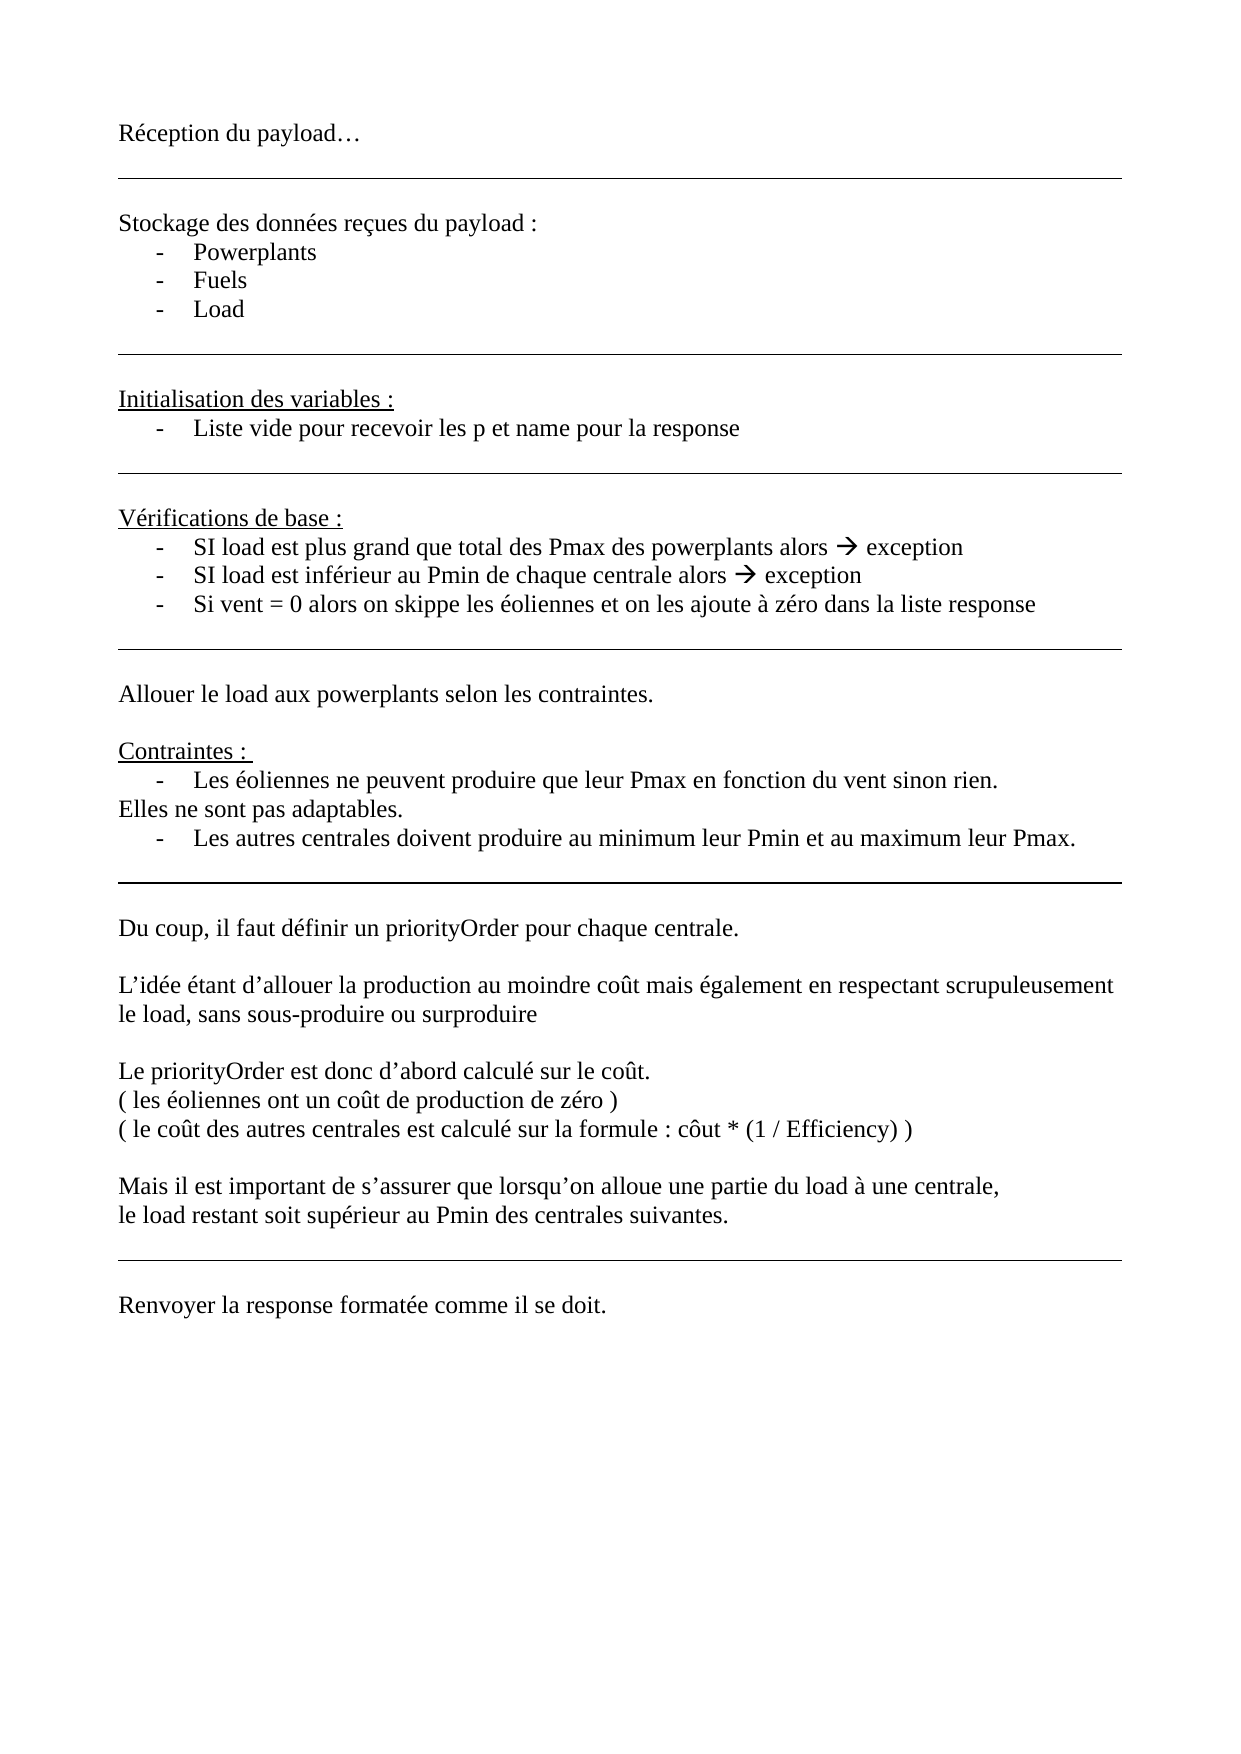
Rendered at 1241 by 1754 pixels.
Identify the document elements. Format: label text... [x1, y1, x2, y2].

text le load restant soit supérieur au Pmin des centrales suivantes. [118, 1200, 1122, 1229]
list SI load est inférieur au Pmin de chaque centrale alors  exception [156, 560, 1122, 589]
list SI load est plus grand que total des Pmax des powerplants alors  exception [156, 532, 1122, 560]
text ( les éoliennes ont un coût de production de zéro ) [118, 1085, 1122, 1114]
text Contraintes : [118, 736, 1122, 765]
text Elles ne sont pas adaptables. [118, 794, 1122, 823]
text Réception du payload… [118, 118, 1122, 147]
text L’idée étant d’allouer la production au moindre coût mais également en respectant scrupuleusement le load, sans sous-produire ou surproduire [118, 970, 1122, 1028]
list Powerplants [156, 237, 1122, 266]
list Fuels [156, 266, 1122, 294]
text Le priorityOrder est donc d’abord calculé sur le coût. [118, 1056, 1122, 1085]
list Les autres centrales doivent produire au minimum leur Pmin et au maximum leur Pmax. [156, 823, 1122, 851]
text Renvoyer la response formatée comme il se doit. [118, 1290, 1122, 1319]
text Initialisation des variables : [118, 384, 1122, 413]
list Si vent = 0 alors on skippe les éoliennes et on les ajoute à zéro dans la liste response [156, 589, 1122, 618]
text Stockage des données reçues du payload : [118, 208, 1122, 237]
text Mais il est important de s’assurer que lorsqu’on alloue une partie du load à une centrale, [118, 1171, 1122, 1200]
list Load [156, 294, 1122, 323]
text ( le coût des autres centrales est calculé sur la formule : côut * (1 / Efficiency) ) [118, 1114, 1122, 1143]
list Liste vide pour recevoir les p et name pour la response [156, 413, 1122, 442]
text Vérifications de base : [118, 503, 1122, 532]
text Du coup, il faut définir un priorityOrder pour chaque centrale. [118, 913, 1122, 941]
text Allouer le load aux powerplants selon les contraintes. [118, 679, 1122, 708]
list Les éoliennes ne peuvent produire que leur Pmax en fonction du vent sinon rien. [156, 765, 1122, 794]
